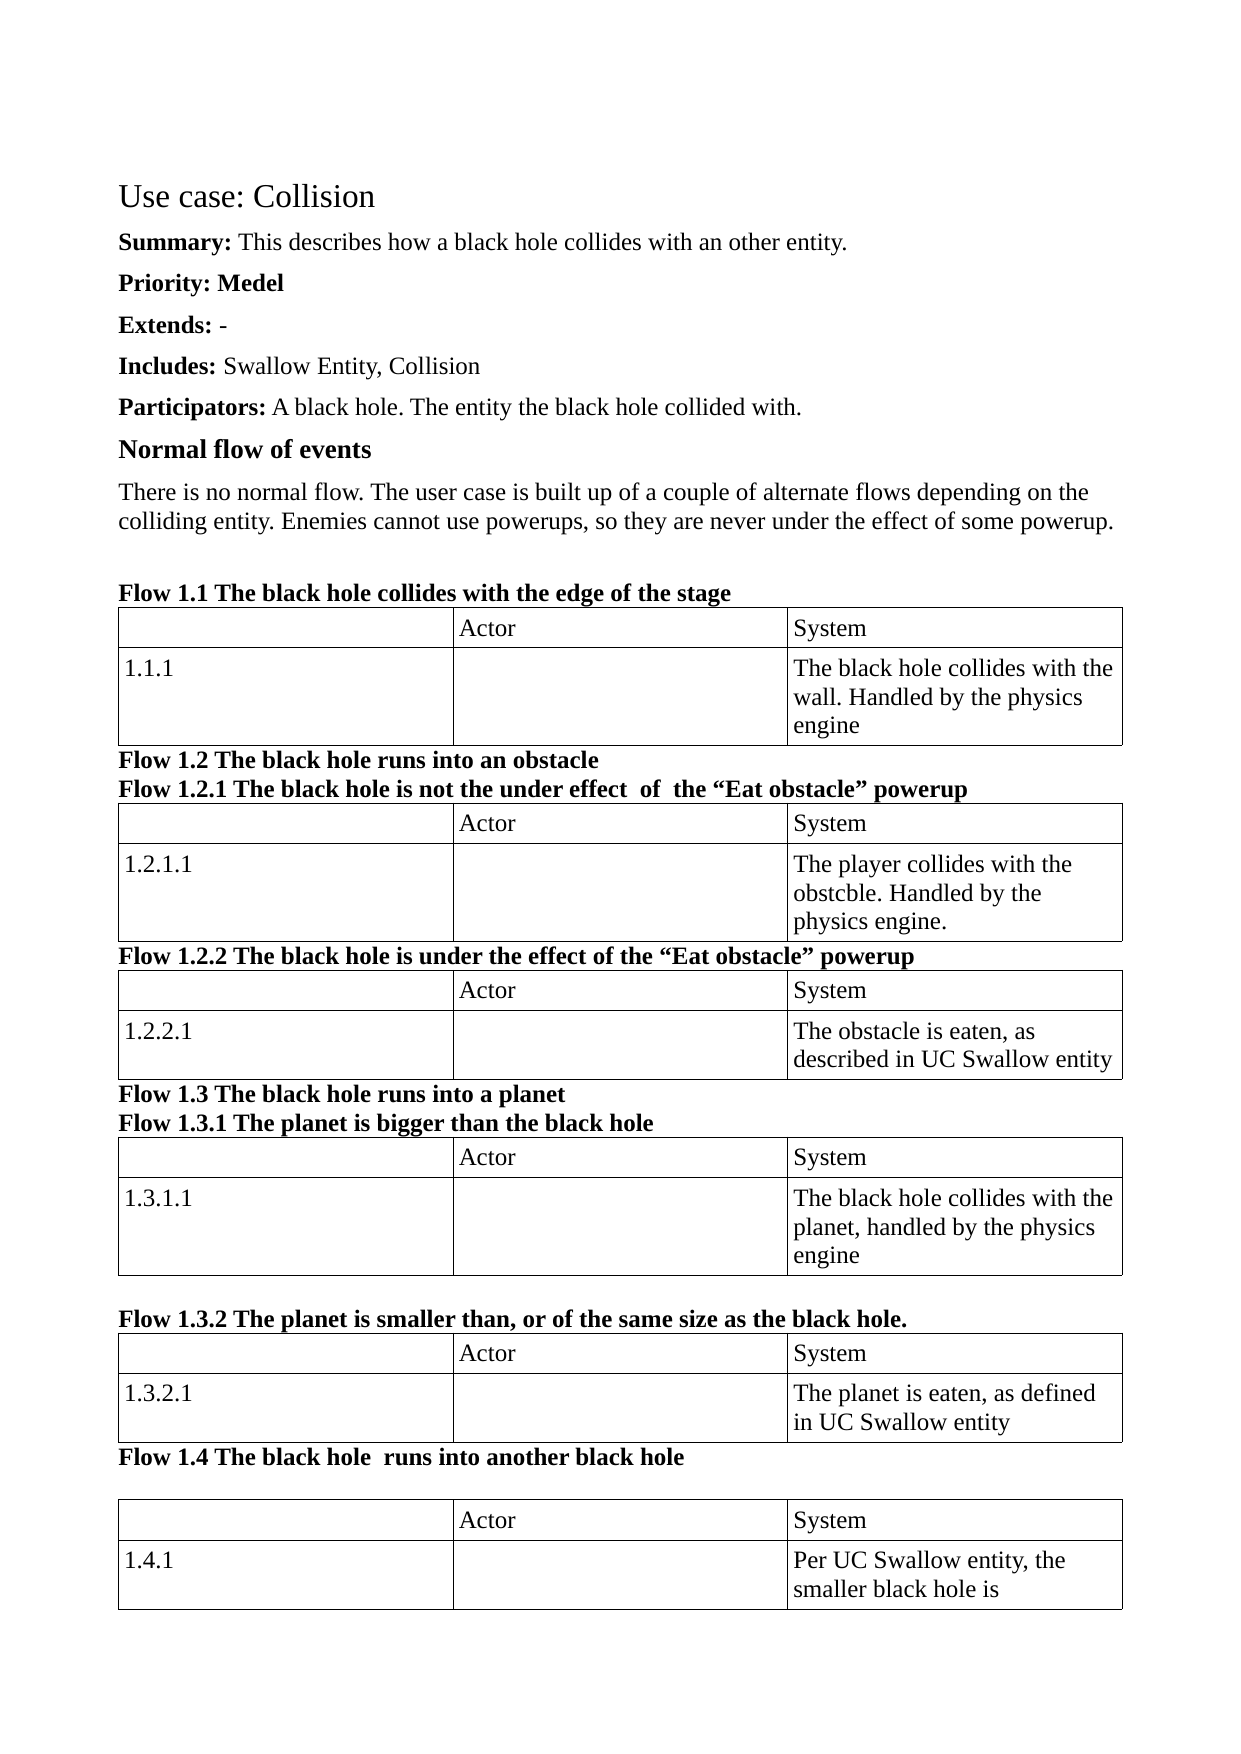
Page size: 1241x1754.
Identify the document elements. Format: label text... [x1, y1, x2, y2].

table_header Actor [454, 608, 787, 647]
table_header System [788, 971, 1122, 1010]
text Extends: - [118, 310, 1122, 338]
table_header System [788, 608, 1122, 647]
table_header Actor [454, 1334, 787, 1373]
table_header Actor [454, 1500, 787, 1540]
table_header [119, 1334, 453, 1373]
text Flow 1.1 The black hole collides with the edge of the stage [118, 578, 1122, 607]
table_cell [454, 844, 787, 941]
table_header System [788, 1138, 1122, 1177]
text There is no normal flow. The user case is built up of a couple of alternate flows depending on the colliding entity. Enemies cannot use powerups, so they are never under the effect of some powerup. [118, 477, 1122, 534]
table_header System [788, 1334, 1122, 1373]
table_cell 1.2.2.1 [119, 1011, 453, 1079]
table_cell The player collides with the obstcble. Handled by the physics engine. [788, 844, 1122, 941]
table_cell 1.2.1.1 [119, 844, 453, 941]
table_cell 1.3.1.1 [119, 1178, 453, 1275]
text Flow 1.2.2 The black hole is under the effect of the “Eat obstacle” powerup [118, 942, 1122, 970]
text Flow 1.4 The black hole runs into another black hole [118, 1443, 1122, 1471]
table_cell [454, 1178, 787, 1275]
table_cell 1.3.2.1 [119, 1374, 453, 1442]
text Priority: Medel [118, 268, 1122, 297]
table_cell [454, 648, 787, 745]
table_cell 1.1.1 [119, 648, 453, 745]
table_cell [454, 1011, 787, 1079]
table_header [119, 1138, 453, 1177]
text Flow 1.2.1 The black hole is not the under effect of the “Eat obstacle” powerup [118, 774, 1122, 803]
table_header [119, 1500, 453, 1540]
table_cell 1.4.1 [119, 1541, 453, 1609]
text Normal flow of events [118, 433, 1122, 464]
table_cell [454, 1374, 787, 1442]
text Flow 1.3 The black hole runs into a planet [118, 1080, 1122, 1108]
table_cell The black hole collides with the planet, handled by the physics engine [788, 1178, 1122, 1275]
text Participators: A black hole. The entity the black hole collided with. [118, 392, 1122, 421]
table_cell Per UC Swallow entity, the smaller black hole is [788, 1541, 1122, 1609]
table_cell [454, 1541, 787, 1609]
table_header Actor [454, 804, 787, 843]
table_header [119, 608, 453, 647]
text Use case: Collision [118, 176, 1122, 215]
table_cell The black hole collides with the wall. Handled by the physics engine [788, 648, 1122, 745]
text Flow 1.3.1 The planet is bigger than the black hole [118, 1108, 1122, 1137]
text Includes: Swallow Entity, Collision [118, 351, 1122, 380]
text Flow 1.3.2 The planet is smaller than, or of the same size as the black hole. [118, 1304, 1122, 1332]
table_cell The obstacle is eaten, as described in UC Swallow entity [788, 1011, 1122, 1079]
table_header [119, 804, 453, 843]
table_header Actor [454, 971, 787, 1010]
table_cell The planet is eaten, as defined in UC Swallow entity [788, 1374, 1122, 1442]
table_header System [788, 1500, 1122, 1540]
text Summary: This describes how a black hole collides with an other entity. [118, 227, 1122, 256]
table_header System [788, 804, 1122, 843]
table_header [119, 971, 453, 1010]
text Flow 1.2 The black hole runs into an obstacle [118, 746, 1122, 774]
table_header Actor [454, 1138, 787, 1177]
